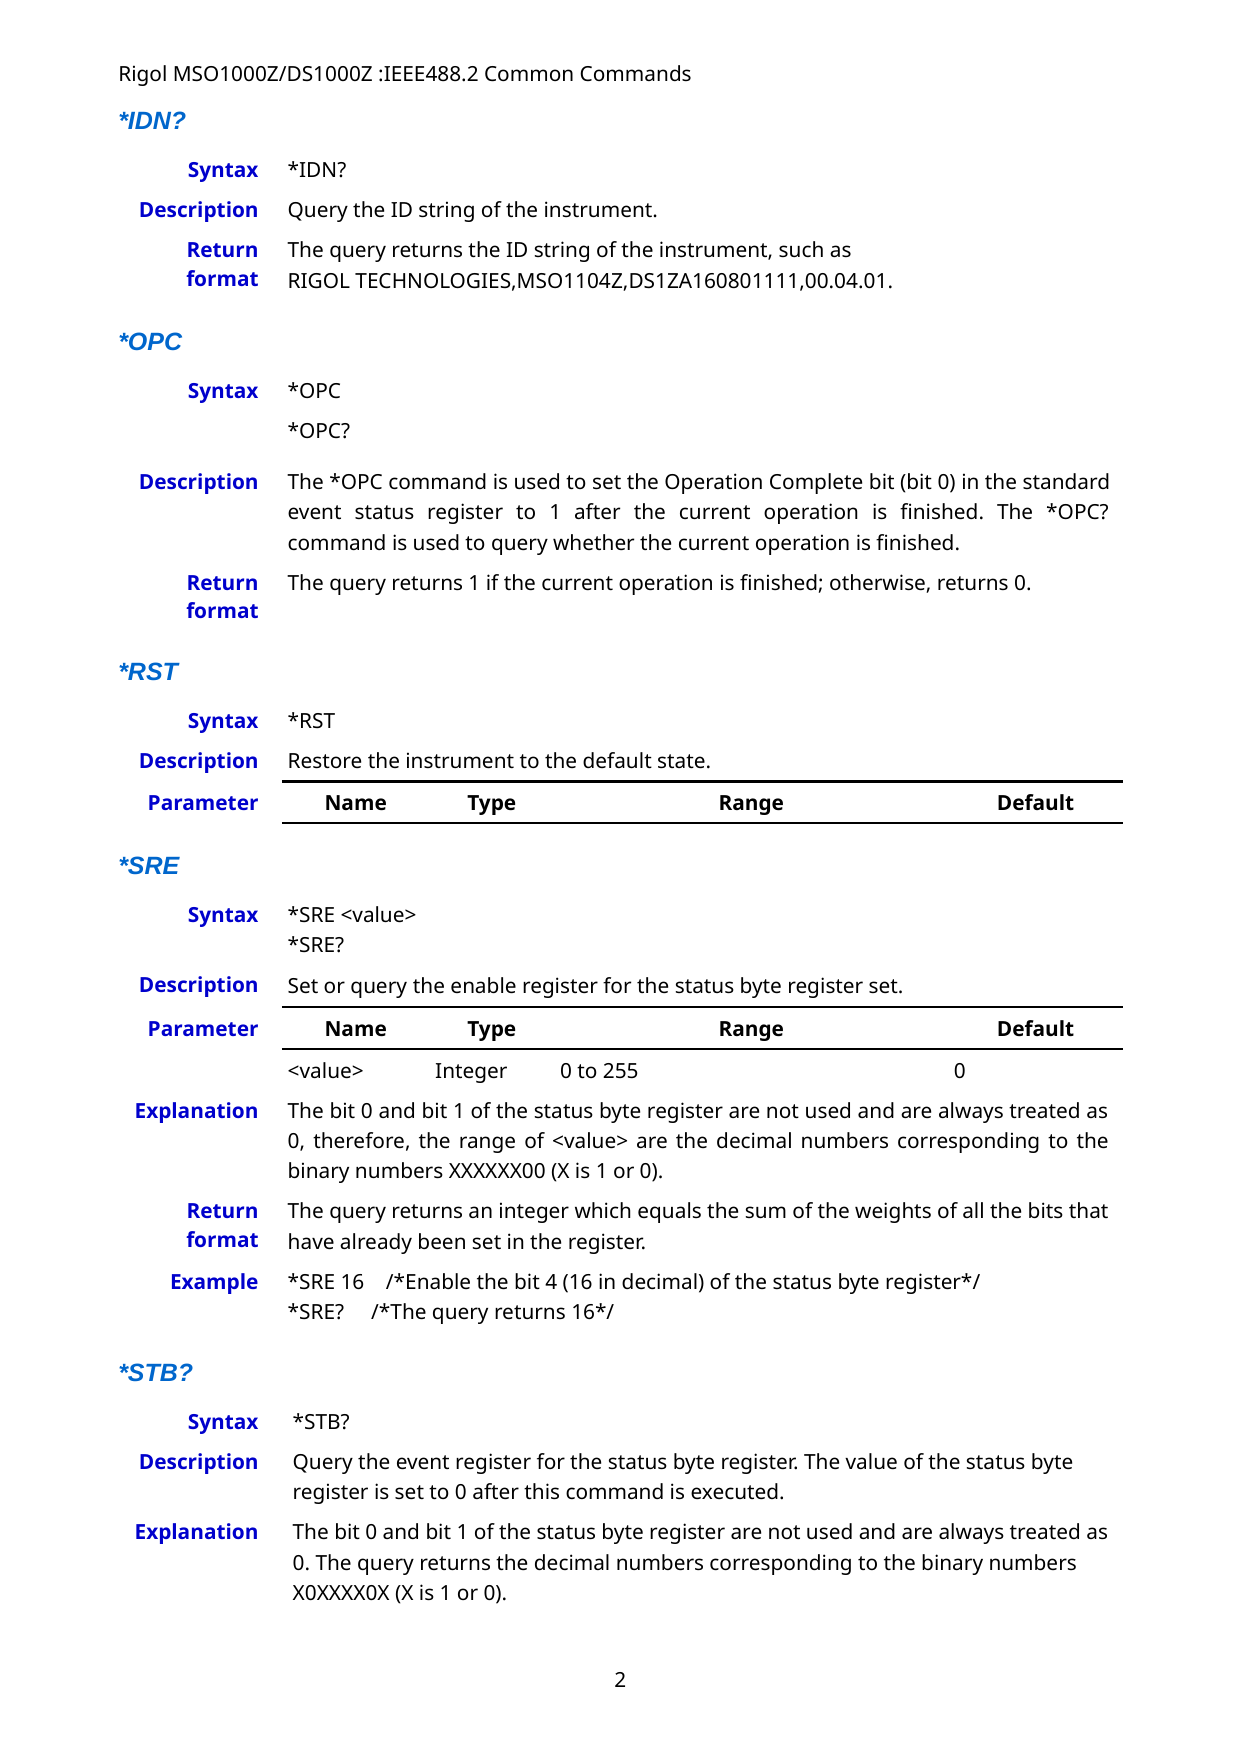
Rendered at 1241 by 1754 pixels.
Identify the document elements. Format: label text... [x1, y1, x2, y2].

table_cell The query returns 1 if the current operation is finished; otherwise, returns 0. [282, 562, 1123, 630]
table_cell Description [118, 461, 282, 562]
table_cell Return format [118, 1191, 282, 1261]
table_cell Default [948, 783, 1123, 822]
table_cell The bit 0 and bit 1 of the status byte register are not used and are always treated as 0. The query returns the decimal numbers corresponding to the binary numbers X0XXXX0X (X is 1 or 0). [282, 1512, 1123, 1612]
table_header Syntax [118, 701, 282, 740]
table_cell Parameter [118, 780, 282, 822]
table_cell Description [118, 190, 282, 229]
table_header Syntax [118, 370, 282, 461]
table_cell Example [118, 1261, 282, 1331]
table_cell Explanation [118, 1512, 282, 1612]
table_cell Integer [429, 1050, 554, 1090]
subtitle *STB? [118, 1358, 1122, 1387]
table_cell Explanation [118, 1090, 282, 1191]
table_cell Description [118, 965, 282, 1006]
table_cell Default [948, 1008, 1123, 1048]
table_cell Restore the instrument to the default state. [282, 740, 1123, 780]
table_cell Return format [118, 230, 282, 300]
table_cell Set or query the enable register for the status byte register set. [282, 965, 1123, 1006]
table_cell *SRE 16 /*Enable the bit 4 (16 in decimal) of the status byte register*/ *SRE? /*The query returns 16*/ [282, 1261, 1123, 1331]
subtitle *RST [118, 657, 1122, 686]
table_cell [118, 1048, 282, 1090]
table_cell Range [554, 1008, 948, 1048]
table_cell Return format [118, 562, 282, 630]
table_cell Type [429, 783, 554, 822]
table_cell Range [554, 783, 948, 822]
table_cell Name [282, 783, 429, 822]
table_header Syntax [118, 150, 282, 190]
subtitle *IDN? [118, 106, 1122, 135]
table_cell Query the ID string of the instrument. [282, 190, 1123, 229]
table_cell The query returns the ID string of the instrument, such as RIGOL TECHNOLOGIES,MSO1104Z,DS1ZA160801111,00.04.01. [282, 230, 1123, 300]
table_header *SRE <value> *SRE? [282, 895, 1123, 965]
table_header *IDN? [282, 150, 1123, 190]
table_cell The *OPC command is used to set the Operation Complete bit (bit 0) in the standard event status register to 1 after the current operation is finished. The *OPC? command is used to query whether the current operation is finished. [282, 461, 1123, 562]
table_cell 0 [948, 1050, 1123, 1090]
table_cell 0 to 255 [554, 1050, 948, 1090]
table_cell Query the event register for the status byte register. The value of the status byte register is set to 0 after this command is executed. [282, 1441, 1123, 1512]
table_cell Description [118, 1441, 282, 1512]
subtitle *SRE [118, 851, 1122, 880]
table_cell Description [118, 740, 282, 780]
table_header *STB? [282, 1401, 1123, 1441]
table_cell Type [429, 1008, 554, 1048]
table_header Syntax [118, 1401, 282, 1441]
table_header Syntax [118, 895, 282, 965]
table_cell The query returns an integer which equals the sum of the weights of all the bits that have already been set in the register. [282, 1191, 1123, 1261]
table_cell <value> [282, 1050, 429, 1090]
table_header *RST [282, 701, 1123, 740]
table_cell The bit 0 and bit 1 of the status byte register are not used and are always treated as 0, therefore, the range of <value> are the decimal numbers corresponding to the binary numbers XXXXXX00 (X is 1 or 0). [282, 1090, 1123, 1191]
table_cell Parameter [118, 1006, 282, 1048]
subtitle *OPC [118, 326, 1122, 355]
table_header *OPC *OPC? [282, 370, 1123, 461]
table_cell Name [282, 1008, 429, 1048]
